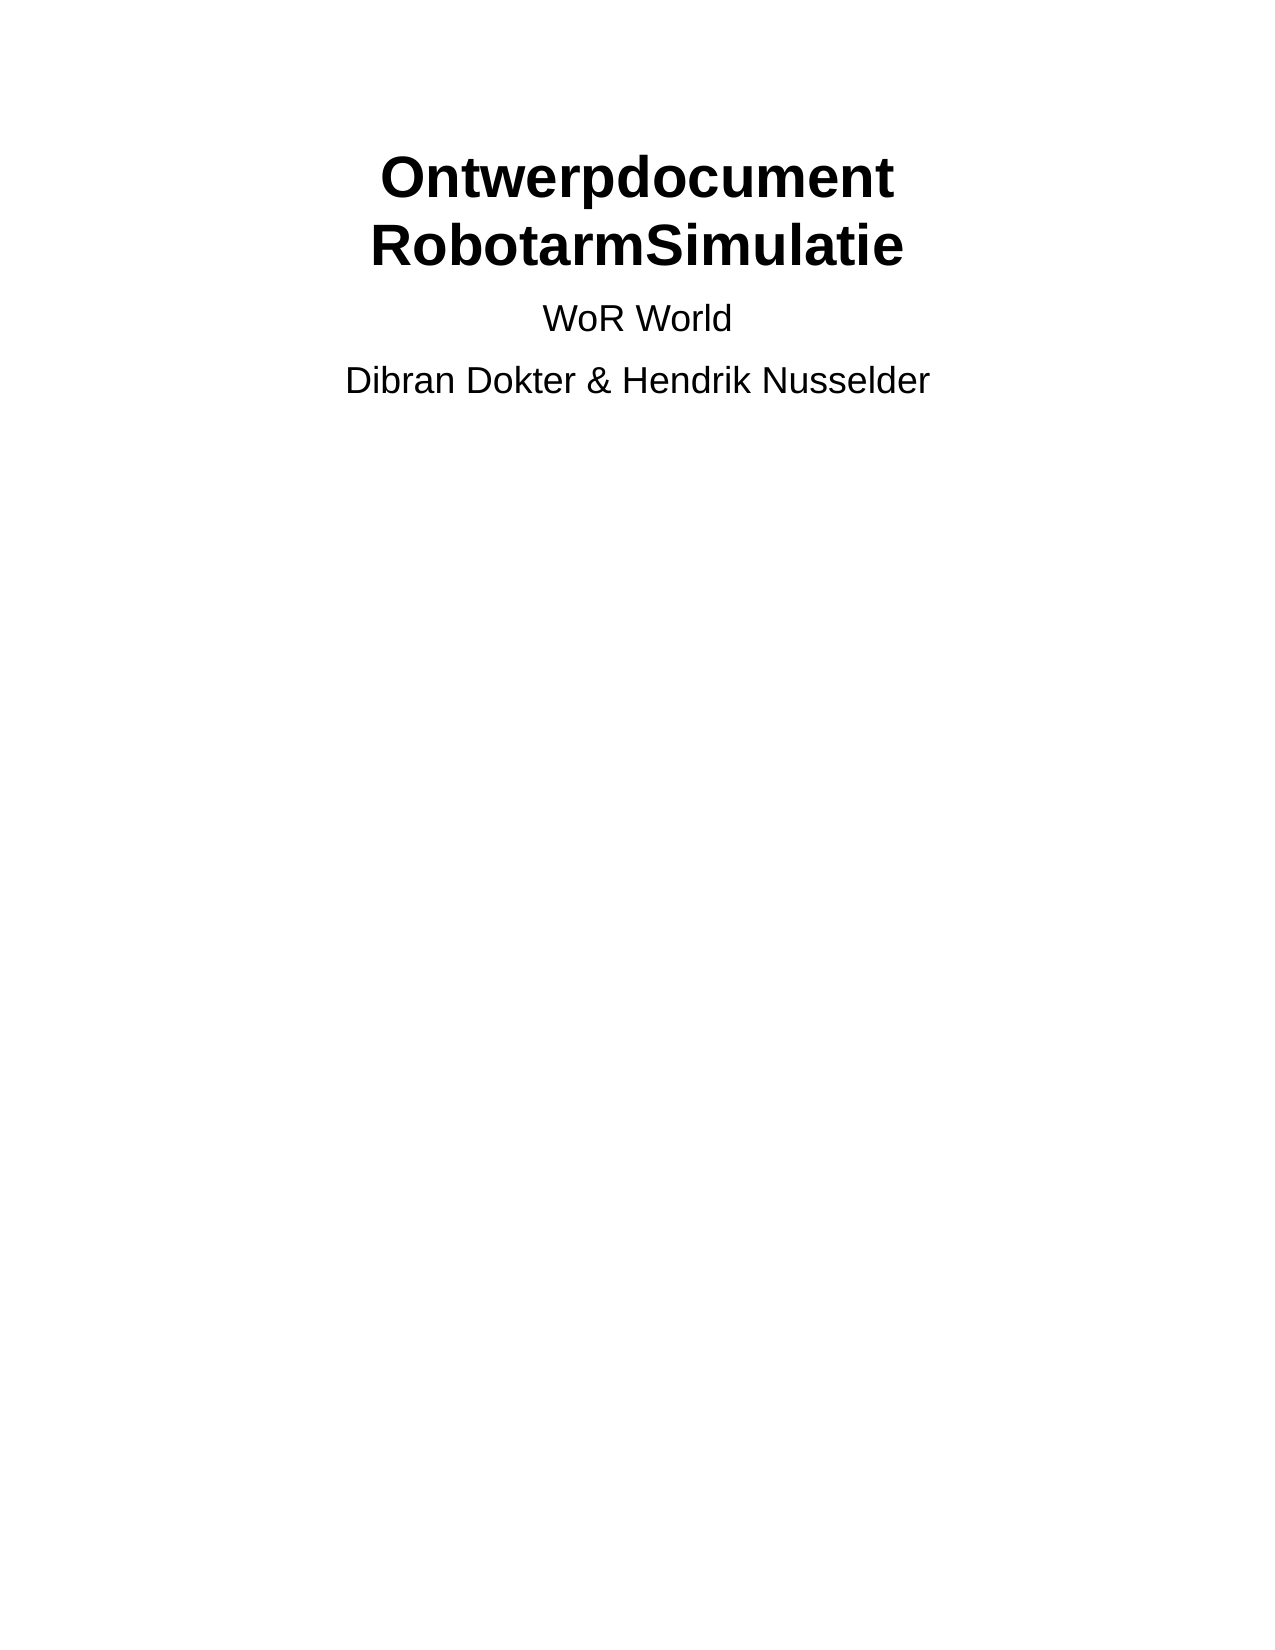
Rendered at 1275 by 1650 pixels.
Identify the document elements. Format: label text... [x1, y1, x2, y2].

title Ontwerpdocument RobotarmSimulatie [118, 143, 1157, 277]
subtitle Dibran Dokter & Hendrik Nusselder [118, 358, 1157, 401]
subtitle WoR World [118, 296, 1157, 339]
